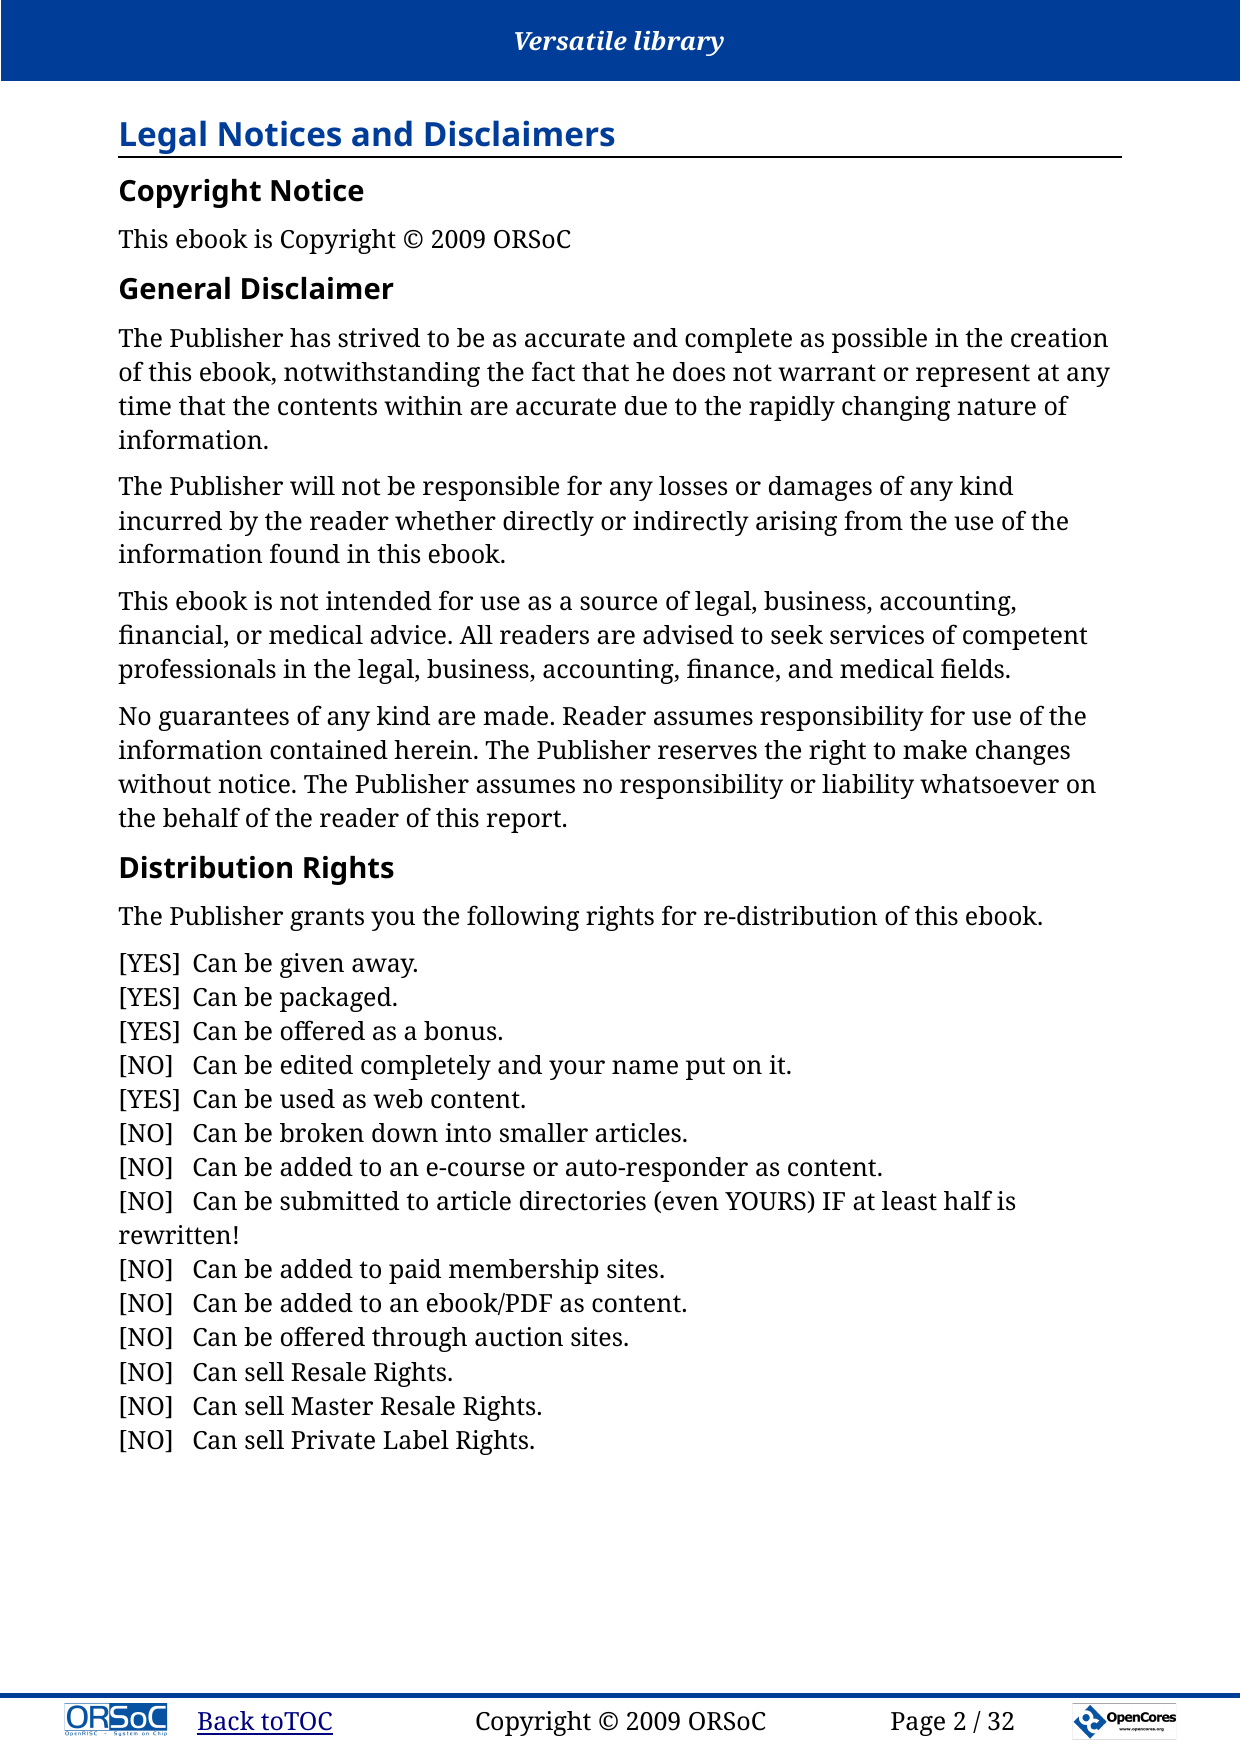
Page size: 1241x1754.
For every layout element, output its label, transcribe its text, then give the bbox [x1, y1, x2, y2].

picture [1072, 1703, 1177, 1740]
text Copyright Notice [118, 170, 1122, 210]
text Legal Notices and Disclaimers [118, 111, 1122, 156]
picture [64, 1703, 168, 1736]
text The Publisher has strived to be as accurate and complete as possible in the creation of this ebook, notwithstanding the fact that he does not warrant or represent at any time that the contents within are accurate due to the rapidly changing nature of information. [118, 320, 1122, 457]
text [YES] Can be given away. [YES] Can be packaged. [YES] Can be offered as a bonus. [NO] Can be edited completely and your name put on it. [YES] Can be used as web content. [NO] Can be broken down into smaller articles. [NO] Can be added to an e-course or auto-responder as content. [NO] Can be submitted to article directories (even YOURS) IF at least half is rewritten! [NO] Can be added to paid membership sites. [NO] Can be added to an ebook/PDF as content. [NO] Can be offered through auction sites. [NO] Can sell Resale Rights. [NO] Can sell Master Resale Rights. [NO] Can sell Private Label Rights. [118, 945, 1122, 1456]
text This ebook is not intended for use as a source of legal, business, accounting, financial, or medical advice. All readers are advised to seek services of competent professionals in the legal, business, accounting, finance, and medical fields. [118, 584, 1122, 686]
text This ebook is Copyright © 2009 ORSoC [118, 222, 1122, 256]
text General Disclaimer [118, 269, 1122, 308]
text Distribution Rights [118, 847, 1122, 887]
text The Publisher grants you the following rights for re-distribution of this ebook. [118, 899, 1122, 933]
text The Publisher will not be responsible for any losses or damages of any kind incurred by the reader whether directly or indirectly arising from the use of the information found in this ebook. [118, 469, 1122, 571]
text No guarantees of any kind are made. Reader assumes responsibility for use of the information contained herein. The Publisher reserves the right to make changes without notice. The Publisher assumes no responsibility or liability whatsoever on the behalf of the reader of this report. [118, 698, 1122, 835]
